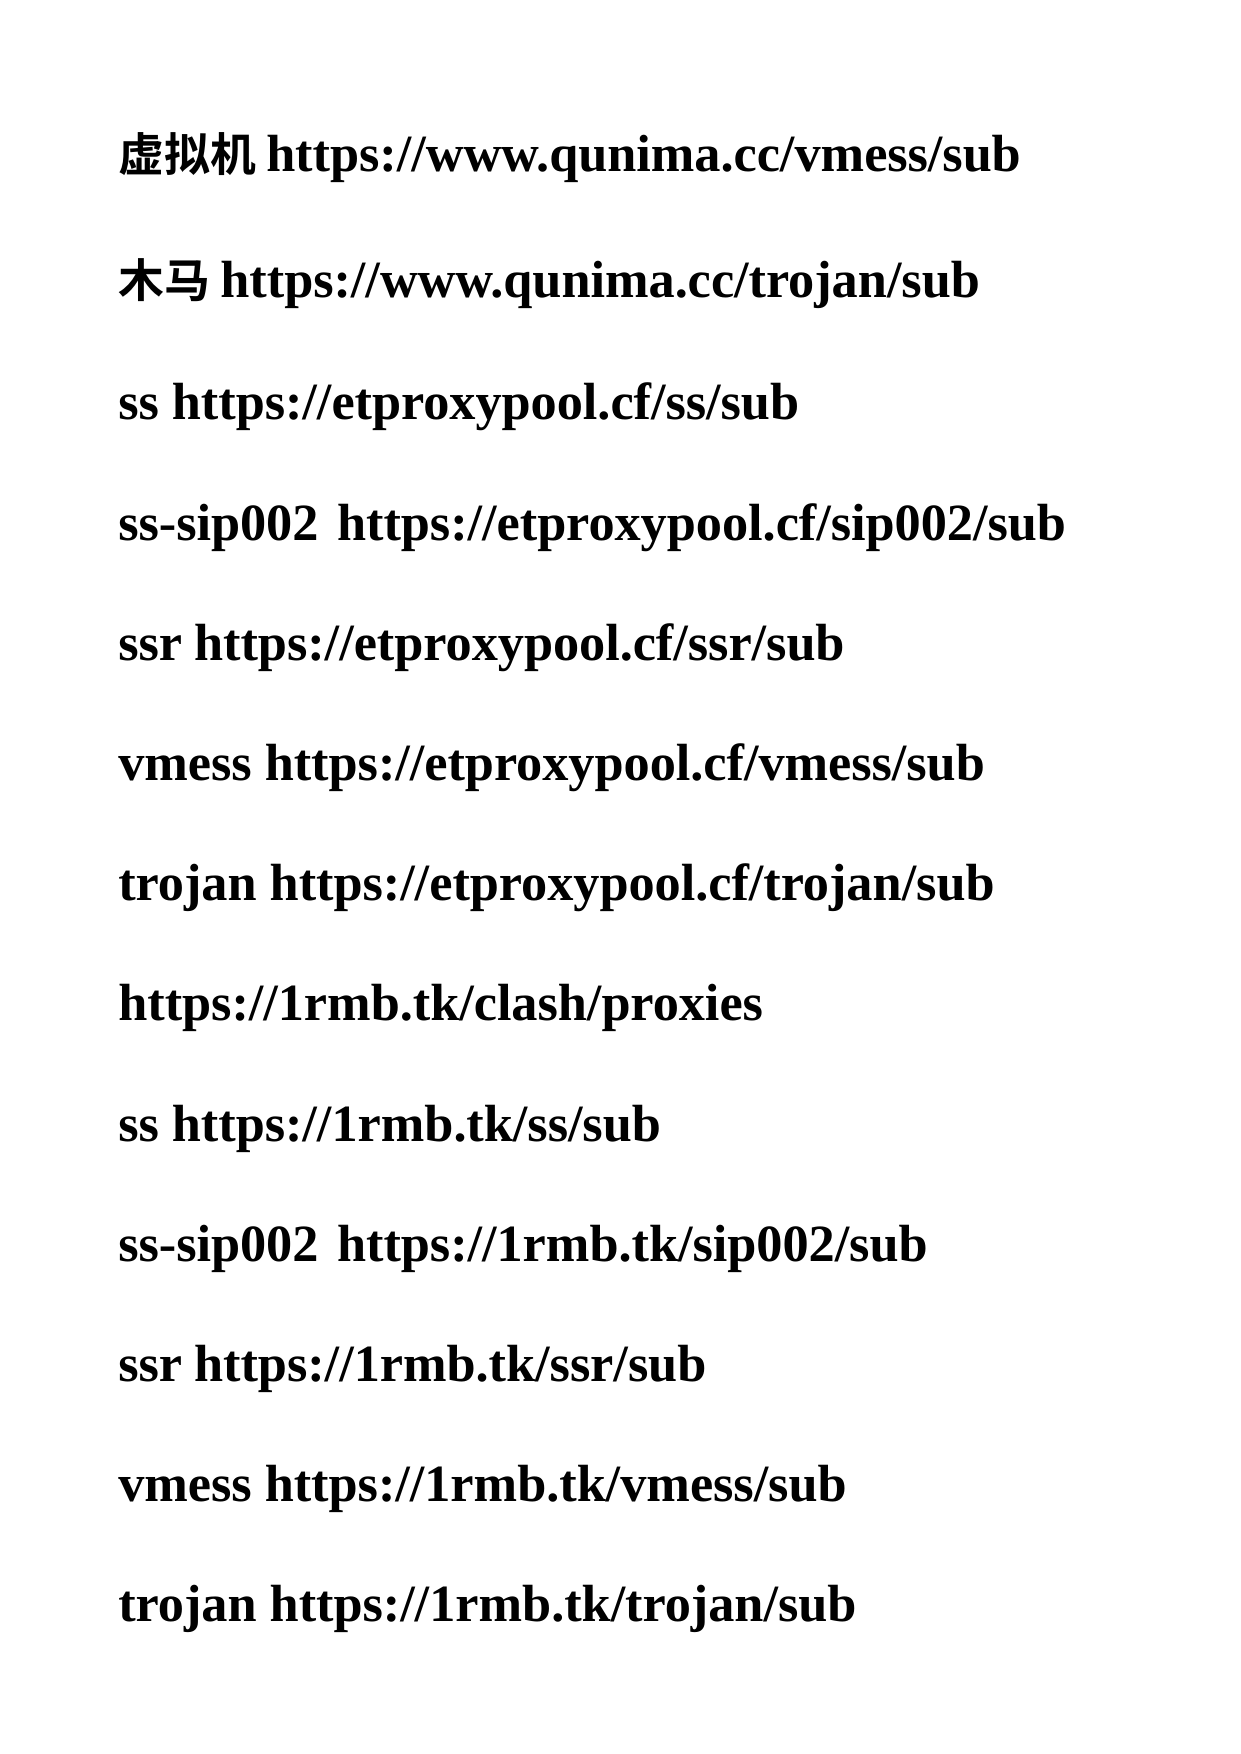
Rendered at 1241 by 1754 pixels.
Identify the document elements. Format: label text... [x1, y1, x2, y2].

text ss-sip002 https://etproxypool.cf/sip002/sub [118, 491, 1122, 551]
text https://1rmb.tk/clash/proxies [118, 972, 1122, 1032]
text vmess https://etproxypool.cf/vmess/sub [118, 732, 1122, 792]
text trojan https://etproxypool.cf/trojan/sub [118, 852, 1122, 912]
text trojan https://1rmb.tk/trojan/sub [118, 1573, 1122, 1633]
text 虚拟机 https://www.qunima.cc/vmess/sub [118, 118, 1122, 184]
text ss https://etproxypool.cf/ss/sub [118, 371, 1122, 431]
text ss-sip002 https://1rmb.tk/sip002/sub [118, 1212, 1122, 1273]
text 木马 https://www.qunima.cc/trojan/sub [118, 244, 1122, 311]
text ss https://1rmb.tk/ss/sub [118, 1092, 1122, 1152]
text vmess https://1rmb.tk/vmess/sub [118, 1453, 1122, 1513]
text ssr https://etproxypool.cf/ssr/sub [118, 611, 1122, 672]
text ssr https://1rmb.tk/ssr/sub [118, 1333, 1122, 1393]
